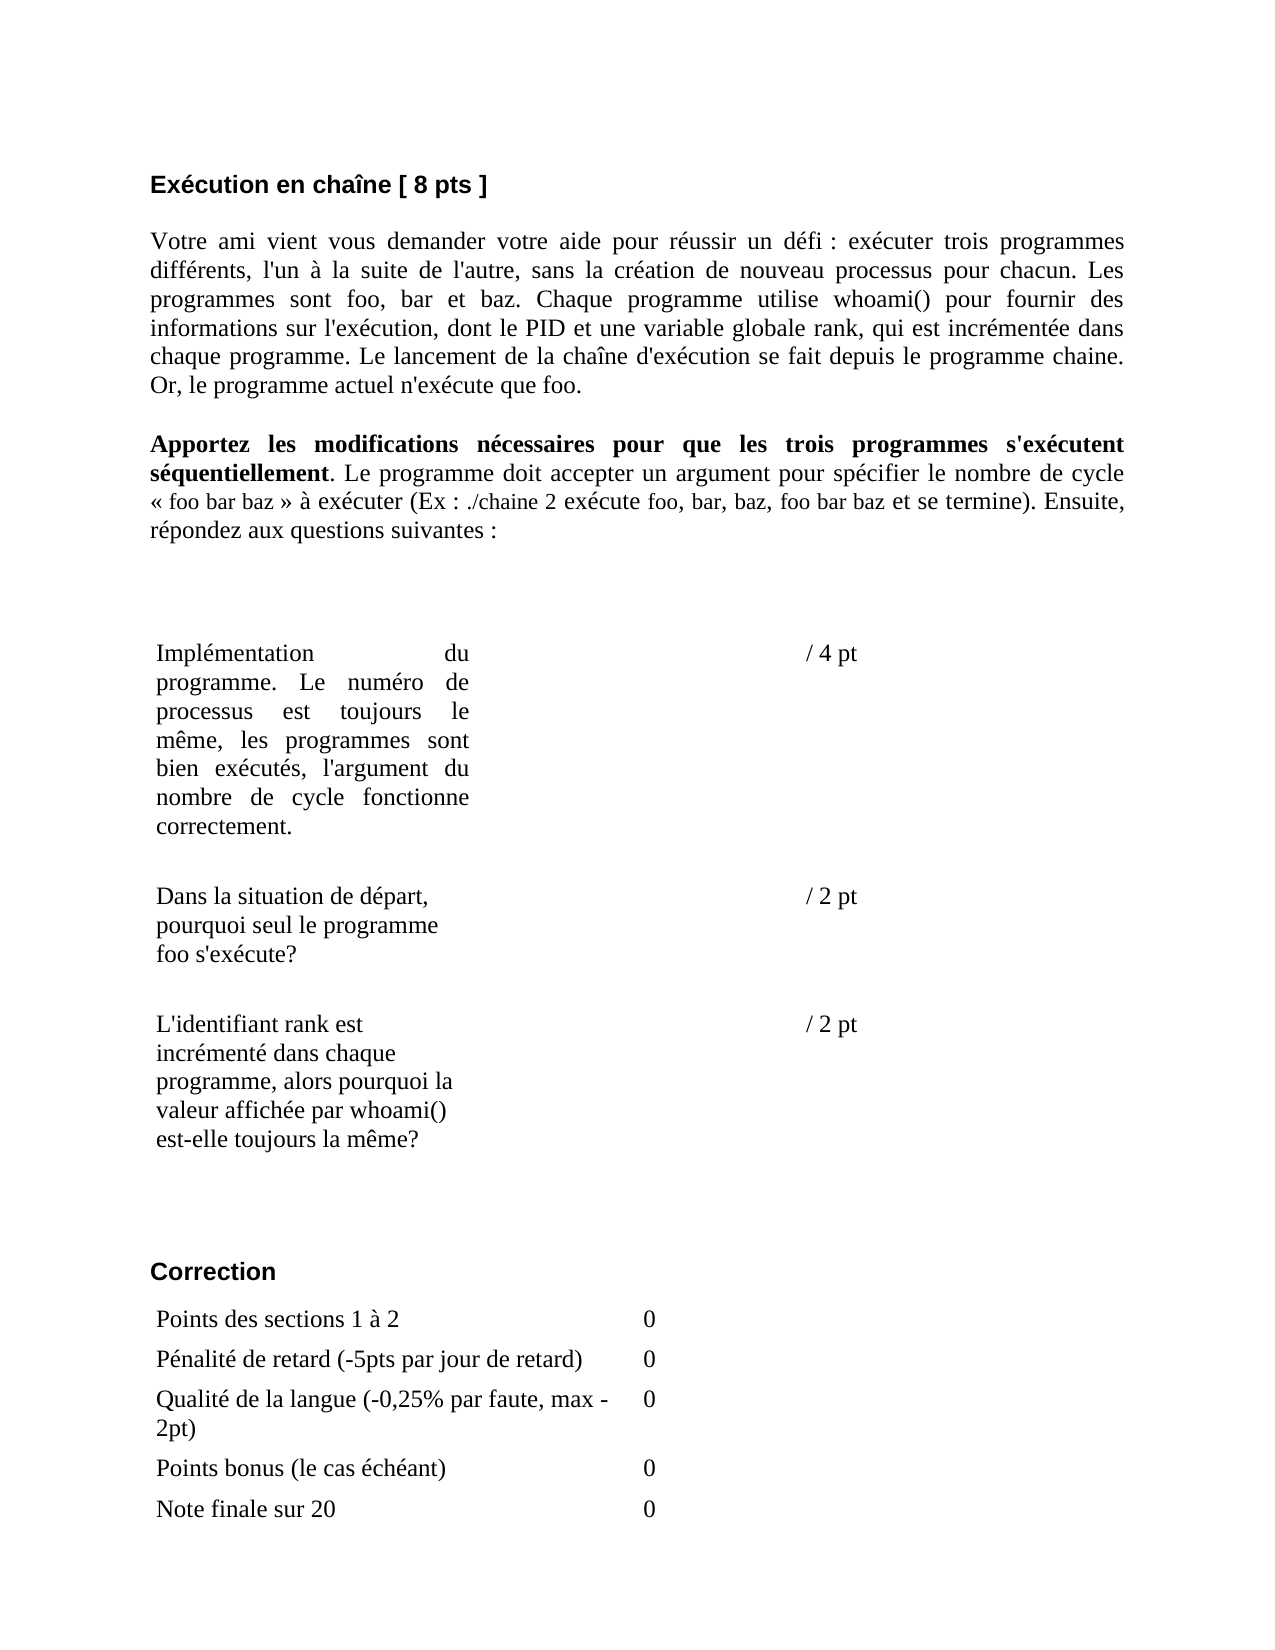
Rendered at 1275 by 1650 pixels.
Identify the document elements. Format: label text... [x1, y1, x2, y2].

table_cell / 2 pt [800, 988, 1125, 1173]
table_cell Pénalité de retard (-5pts par jour de retard) [150, 1339, 637, 1379]
table_cell Points bonus (le cas échéant) [150, 1448, 637, 1488]
table_cell Note finale sur 20 [150, 1488, 637, 1528]
table_header [475, 618, 800, 860]
table_cell 0 [638, 1488, 1125, 1528]
text Exécution en chaîne [ 8 pts ] [150, 170, 1125, 199]
table_cell 0 [638, 1339, 1125, 1379]
table_cell [800, 75, 1125, 145]
table_cell 0 [638, 1379, 1125, 1448]
table_cell Qualité de la langue (-0,25% par faute, max -2pt) [150, 1379, 637, 1448]
text Votre ami vient vous demander votre aide pour réussir un défi : exécuter trois programmes différents, l'un à la suite de l'autre, sans la création de nouveau processus pour chacun. Les programmes sont foo, bar et baz. Chaque programme utilise whoami() pour fournir des informations sur l'exécution, dont le PID et une variable globale rank, qui est incrémentée dans chaque programme. Le lancement de la chaîne d'exécution se fait depuis le programme chaine. Or, le programme actuel n'exécute que foo. [150, 226, 1125, 399]
table_cell 0 [638, 1448, 1125, 1488]
table_cell [475, 988, 800, 1173]
text Correction [150, 1257, 1125, 1286]
table_header 0 [638, 1298, 1125, 1338]
table_cell [150, 75, 475, 145]
table_cell L'identifiant rank est incrémenté dans chaque programme, alors pourquoi la valeur affichée par whoami() est-elle toujours la même? [150, 988, 475, 1173]
text Apportez les modifications nécessaires pour que les trois programmes s'exécutent séquentiellement. Le programme doit accepter un argument pour spécifier le nombre de cycle « foo bar baz » à exécuter (Ex : ./chaine 2 exécute foo, bar, baz, foo bar baz et se termine). Ensuite, répondez aux questions suivantes : [150, 429, 1125, 544]
table_header / 4 pt [800, 618, 1125, 860]
table_cell [475, 75, 800, 145]
table_cell / 2 pt [800, 860, 1125, 988]
table_header Points des sections 1 à 2 [150, 1298, 637, 1338]
table_cell [475, 860, 800, 988]
table_header Implémentation du programme. Le numéro de processus est toujours le même, les programmes sont bien exécutés, l'argument du nombre de cycle fonctionne correctement. [150, 618, 475, 860]
table_cell Dans la situation de départ, pourquoi seul le programme foo s'exécute? [150, 860, 475, 988]
